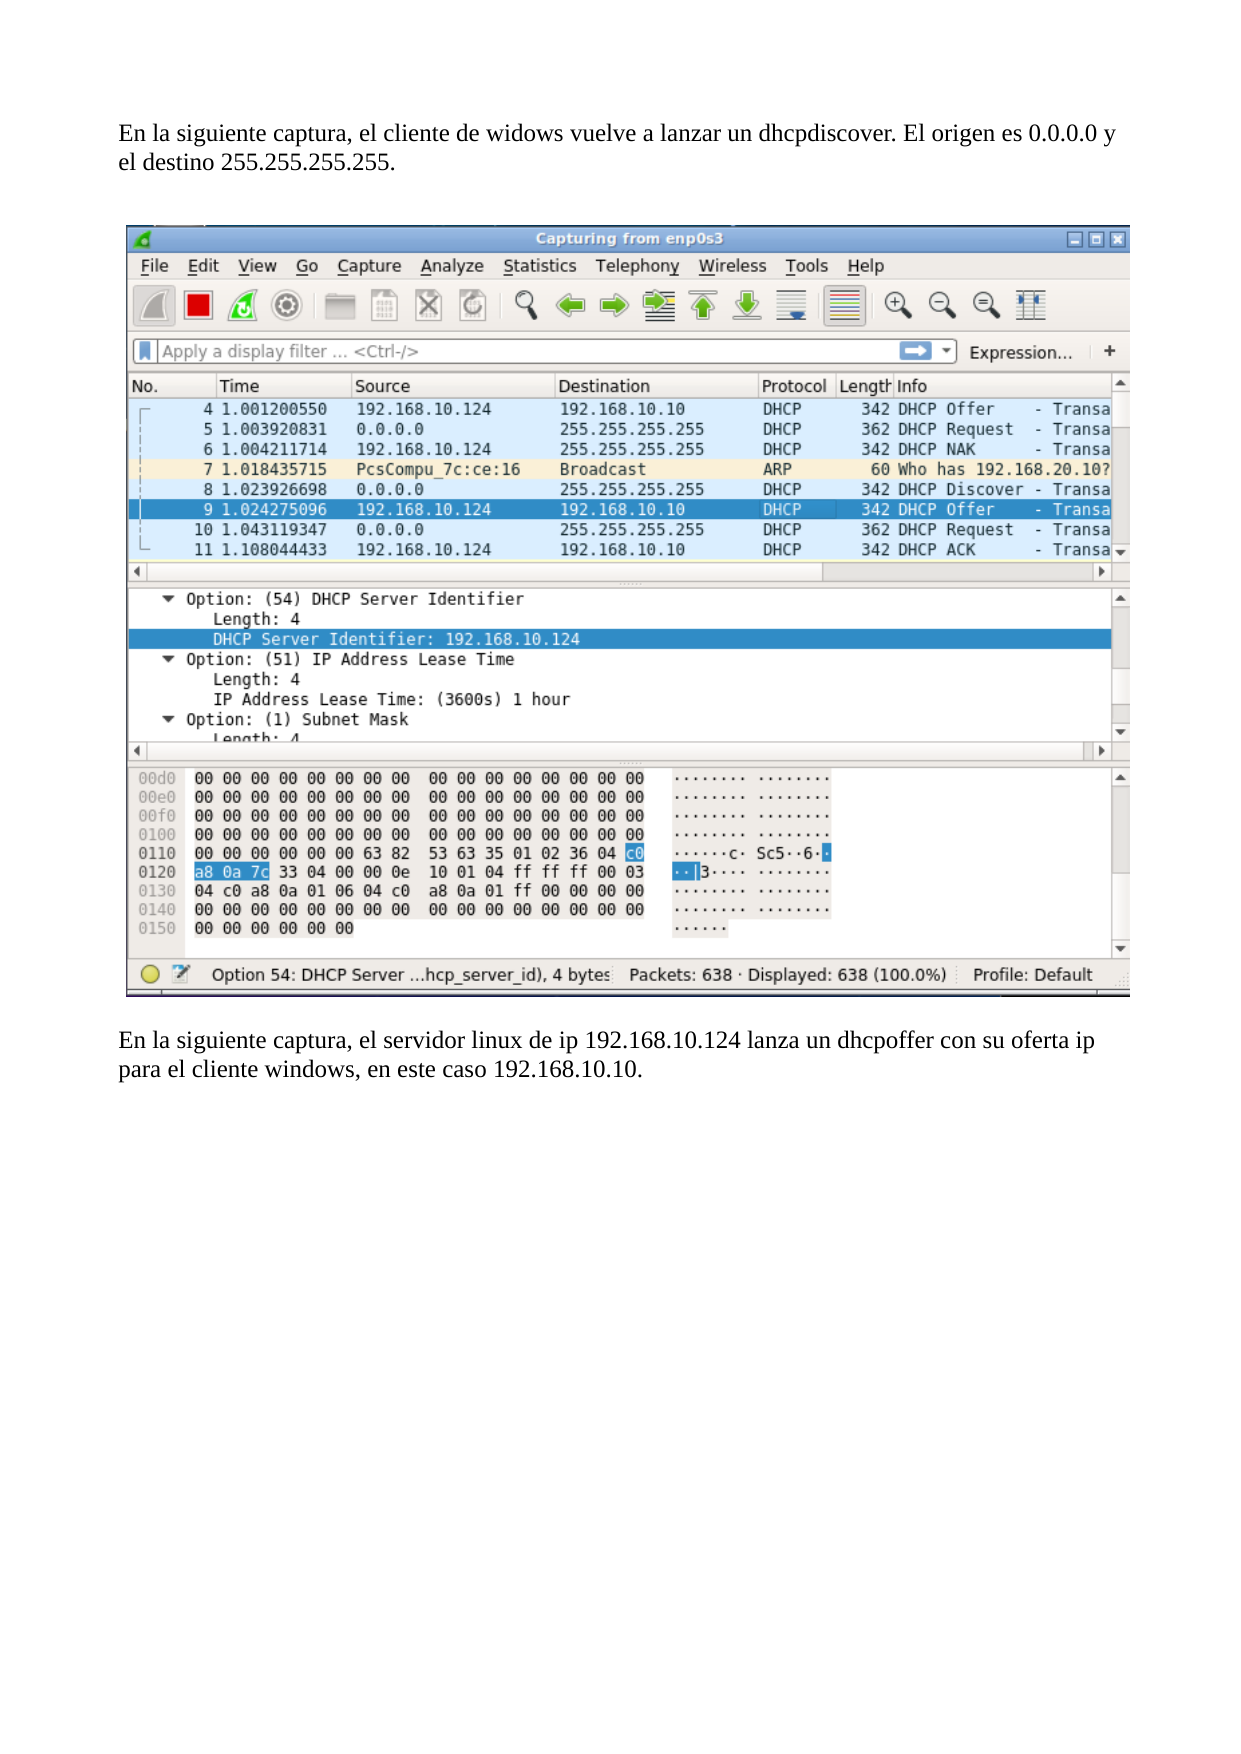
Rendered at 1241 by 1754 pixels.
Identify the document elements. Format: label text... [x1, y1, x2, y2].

text En la siguiente captura, el cliente de widows vuelve a lanzar un dhcpdiscover. El origen es 0.0.0.0 y el destino 255.255.255.255. [118, 118, 1122, 176]
text En la siguiente captura, el servidor linux de ip 192.168.10.124 lanza un dhcpoffer con su oferta ip para el cliente windows, en este caso 192.168.10.10. [118, 1025, 1122, 1083]
picture [126, 225, 1130, 997]
